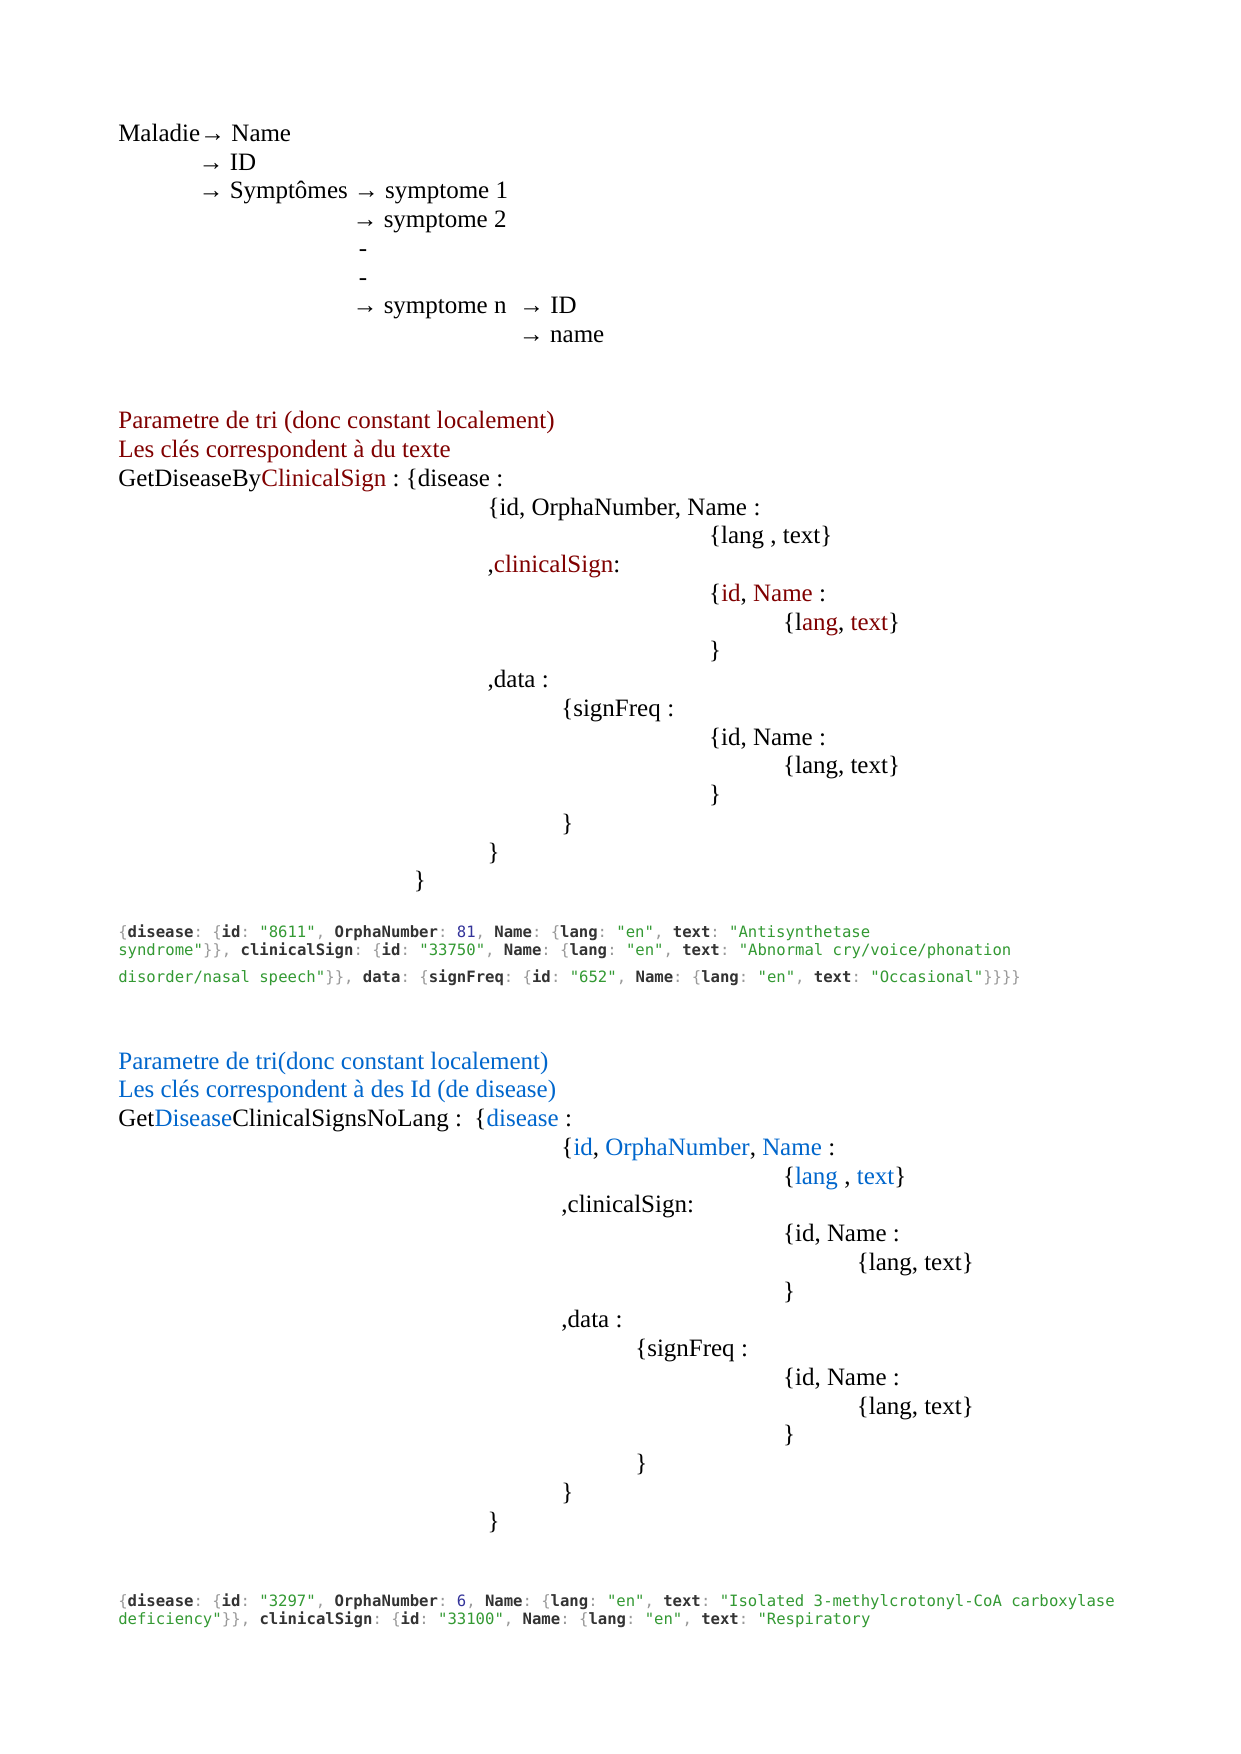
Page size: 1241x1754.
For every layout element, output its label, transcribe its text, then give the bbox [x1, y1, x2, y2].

text {lang, text} [118, 1247, 1122, 1276]
text - [118, 262, 1122, 291]
text Parametre de tri (donc constant localement) [118, 406, 1122, 434]
text } [118, 779, 1122, 808]
text → symptome n → ID [118, 291, 1122, 319]
text ,clinicalSign: [118, 549, 1122, 578]
text GetDiseaseByClinicalSign : {disease : [118, 463, 1122, 492]
text } [118, 636, 1122, 664]
text {lang , text} [118, 1161, 1122, 1189]
text {lang, text} [118, 1391, 1122, 1419]
text {signFreq : [118, 693, 1122, 722]
text → ID [118, 147, 1122, 176]
text {lang, text} [118, 607, 1122, 636]
text Maladie→ Name [118, 118, 1122, 147]
text } [118, 1477, 1122, 1506]
text ,data : [118, 1304, 1122, 1333]
text } [118, 1276, 1122, 1304]
text {signFreq : [118, 1333, 1122, 1362]
text - [118, 233, 1122, 262]
text → Symptômes → symptome 1 [118, 176, 1122, 204]
text } [118, 837, 1122, 866]
text {id, Name : [118, 578, 1122, 607]
text {disease: {id: "8611", OrphaNumber: 81, Name: {lang: "en", text: "Antisynthetase syndrome"}}, clinicalSign: {id: "33750", Name: {lang: "en", text: "Abnormal cry/voice/phonation disorder/nasal speech"}}, data: {signFreq: {id: "652", Name: {lang: "en", text: "Occasional"}}}} [118, 923, 1122, 988]
text → symptome 2 [118, 204, 1122, 233]
text {disease: {id: "3297", OrphaNumber: 6, Name: {lang: "en", text: "Isolated 3-methylcrotonyl-CoA carboxylase deficiency"}}, clinicalSign: {id: "33100", Name: {lang: "en", text: "Respiratory [118, 1592, 1122, 1628]
text {lang , text} [118, 521, 1122, 549]
text } [118, 866, 1122, 894]
text ,clinicalSign: [118, 1189, 1122, 1218]
text {id, OrphaNumber, Name : [118, 1132, 1122, 1161]
text Les clés correspondent à des Id (de disease) [118, 1074, 1122, 1103]
text {id, Name : [118, 722, 1122, 751]
text {id, Name : [118, 1362, 1122, 1391]
text Parametre de tri(donc constant localement) [118, 1046, 1122, 1074]
text {id, OrphaNumber, Name : [118, 492, 1122, 521]
text } [118, 1506, 1122, 1534]
text } [118, 808, 1122, 837]
text } [118, 1448, 1122, 1477]
text } [118, 1419, 1122, 1448]
text {lang, text} [118, 751, 1122, 779]
text ,data : [118, 664, 1122, 693]
text {id, Name : [118, 1218, 1122, 1247]
text → name [118, 319, 1122, 348]
text GetDiseaseClinicalSignsNoLang : {disease : [118, 1103, 1122, 1132]
text Les clés correspondent à du texte [118, 434, 1122, 463]
